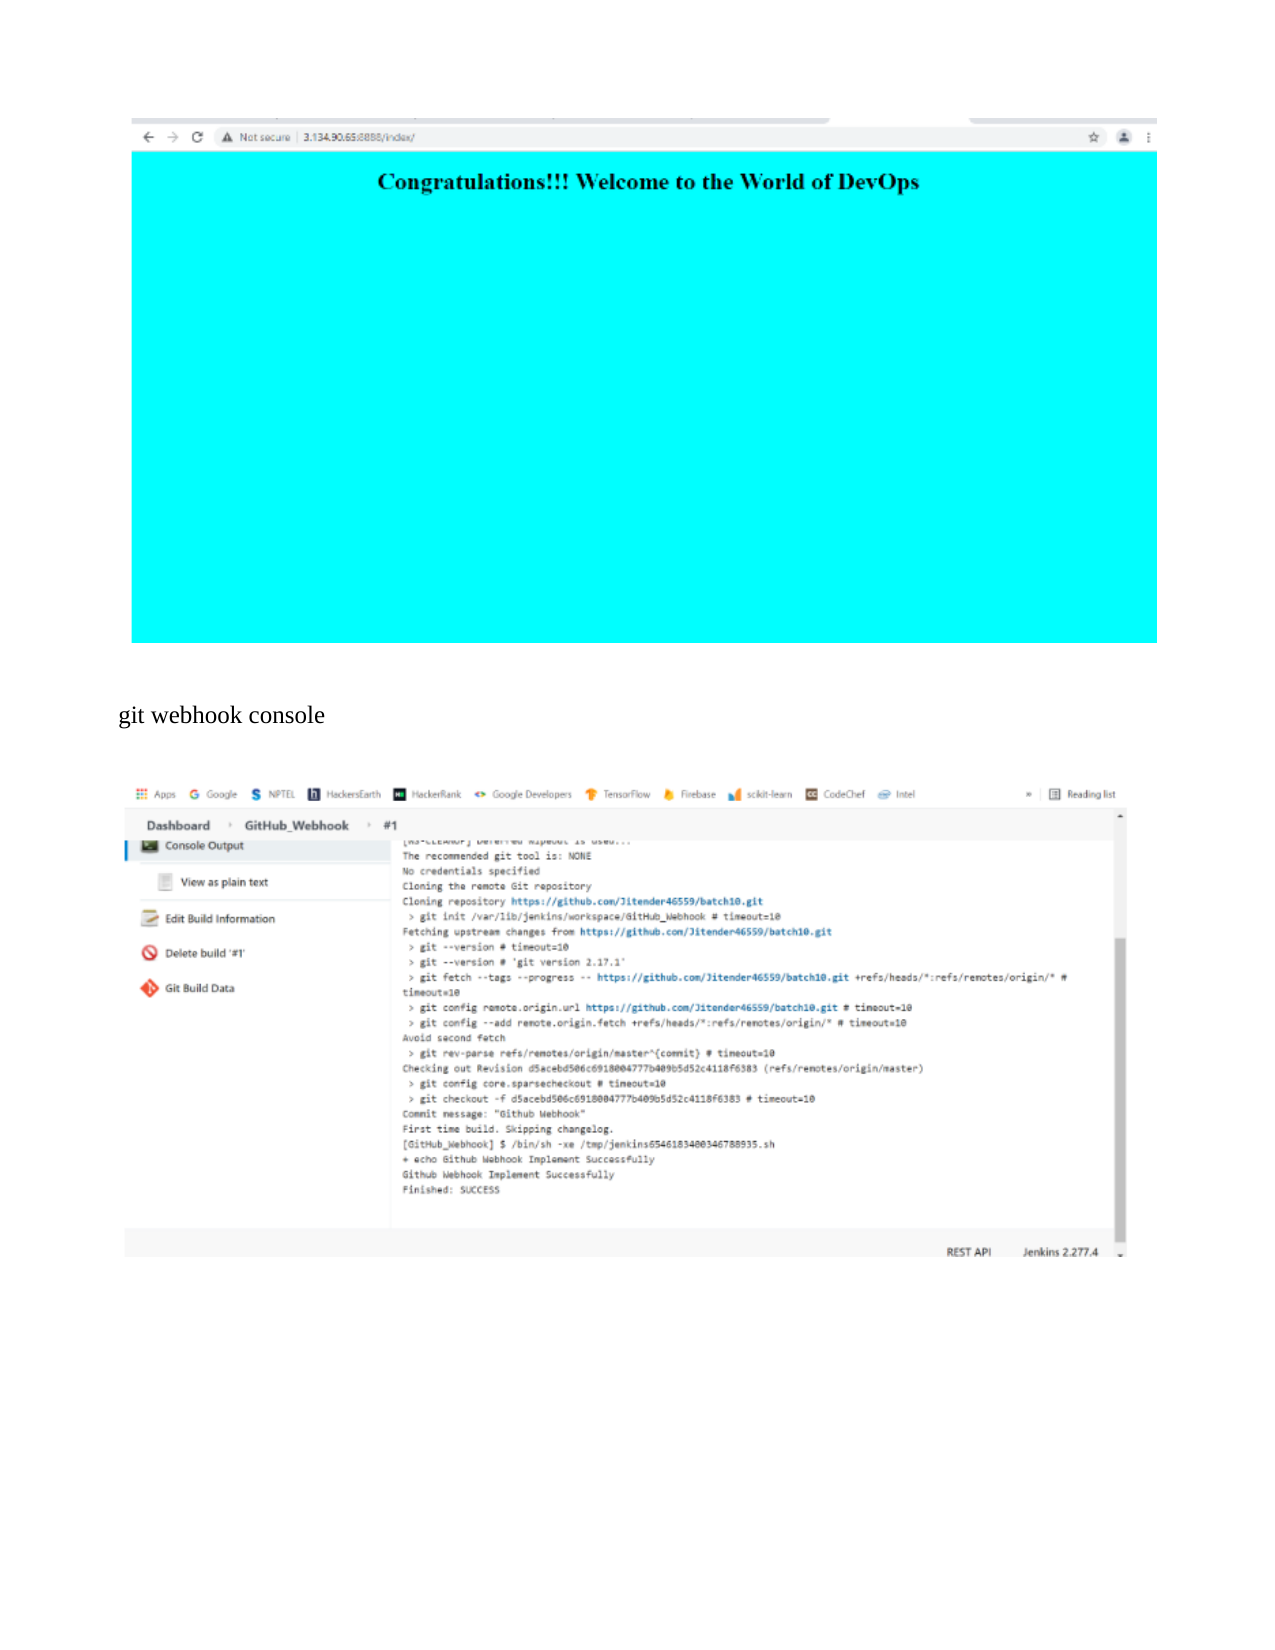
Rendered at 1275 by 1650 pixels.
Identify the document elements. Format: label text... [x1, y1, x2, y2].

picture [118, 118, 1157, 643]
picture [118, 786, 1157, 1257]
text git webhook console [118, 700, 1157, 729]
